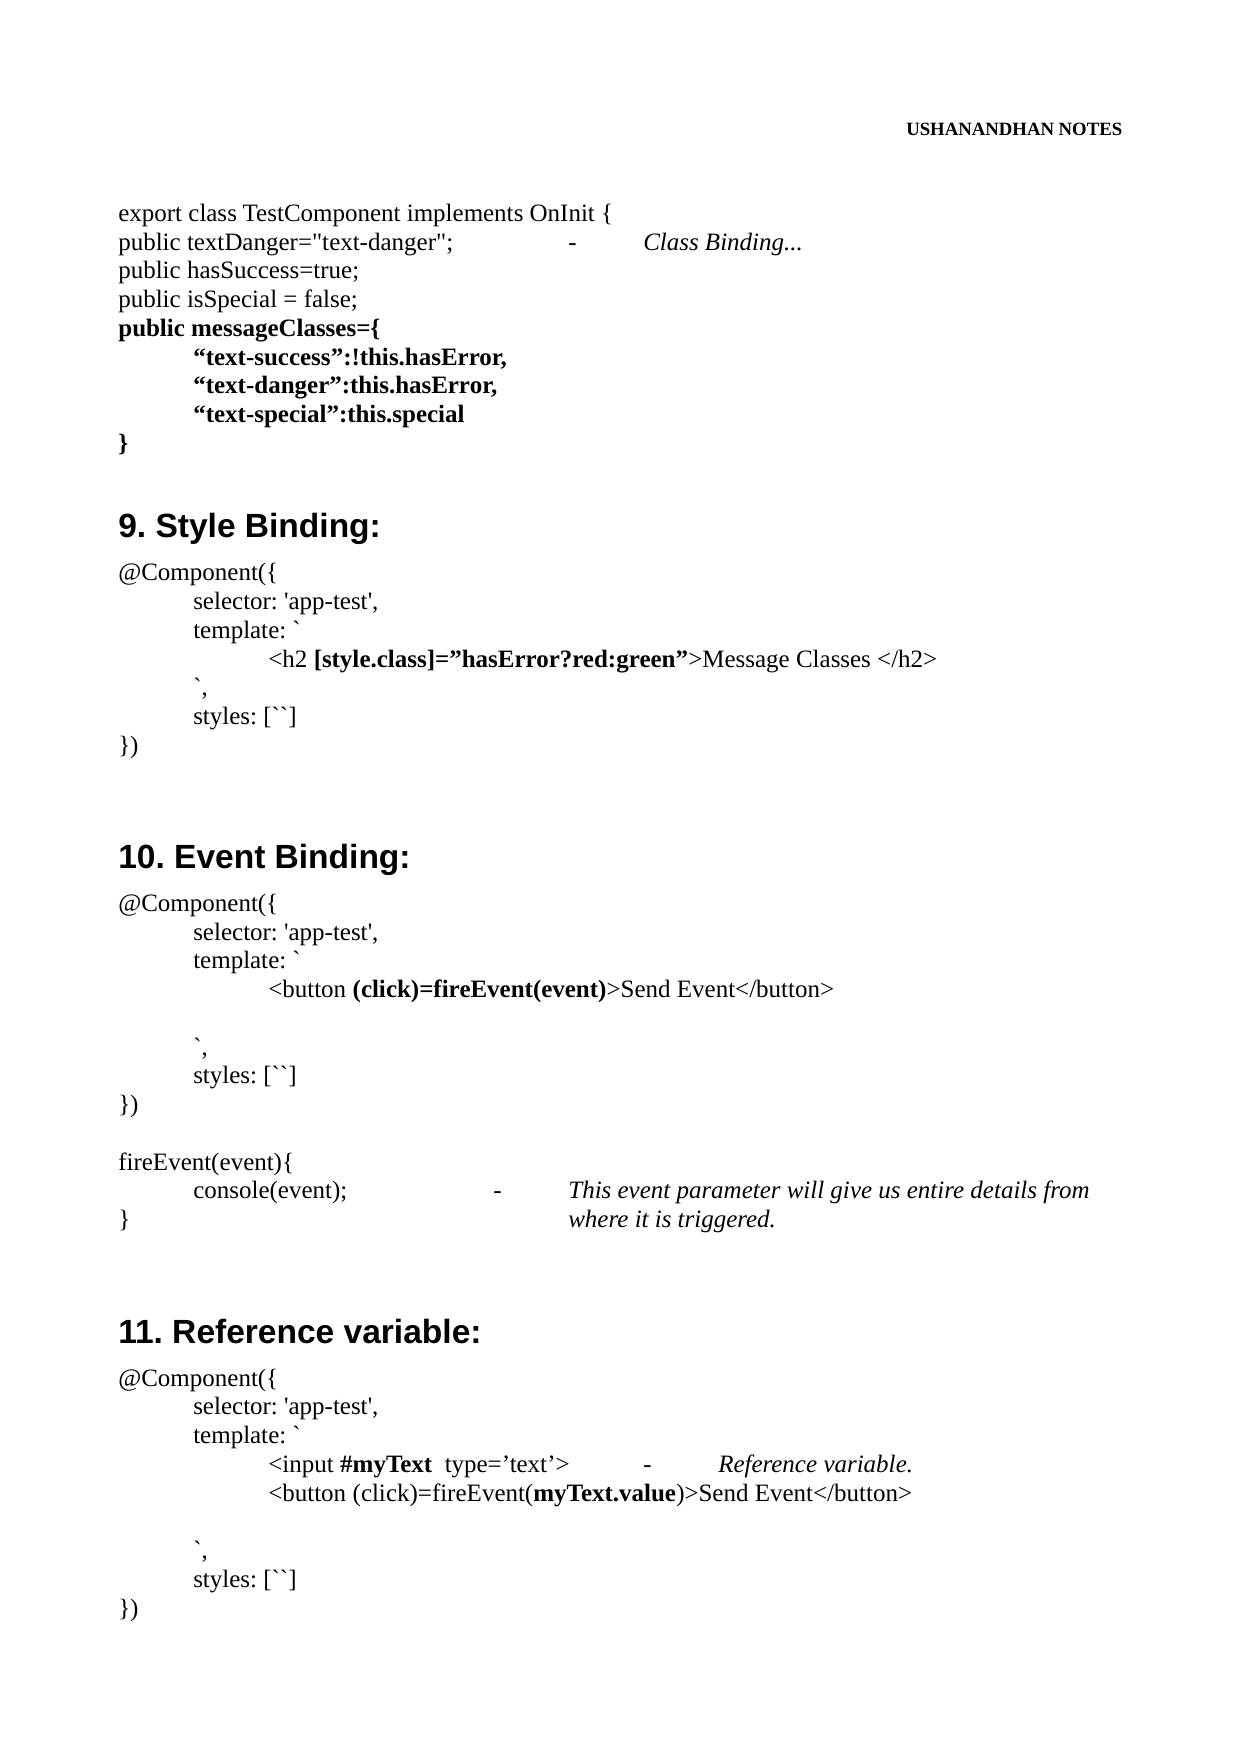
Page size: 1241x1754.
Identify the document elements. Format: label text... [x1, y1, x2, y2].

text }) [118, 730, 1122, 759]
text <input #myText type=’text’> - Reference variable. [118, 1449, 1122, 1478]
text selector: 'app-test', [118, 1391, 1122, 1420]
text }) [118, 1593, 1122, 1621]
text selector: 'app-test', [118, 917, 1122, 946]
text template: ` [118, 946, 1122, 974]
text export class TestComponent implements OnInit { [118, 198, 1122, 227]
text } where it is triggered. [118, 1204, 1122, 1233]
text styles: [``] [118, 701, 1122, 730]
text @Component({ [118, 888, 1122, 917]
text <h2 [style.class]=”hasError?red:green”>Message Classes </h2> [118, 644, 1122, 672]
text public textDanger="text-danger"; - Class Binding... [118, 227, 1122, 255]
subtitle 11. Reference variable: [118, 1311, 1122, 1350]
text `, [118, 672, 1122, 701]
text <button (click)=fireEvent(myText.value)>Send Event</button> [118, 1478, 1122, 1506]
text `, [118, 1032, 1122, 1061]
text public isSpecial = false; [118, 284, 1122, 313]
text @Component({ [118, 557, 1122, 586]
text styles: [``] [118, 1061, 1122, 1089]
text }) [118, 1089, 1122, 1118]
text @Component({ [118, 1363, 1122, 1391]
subtitle 10. Event Binding: [118, 837, 1122, 876]
text <button (click)=fireEvent(event)>Send Event</button> [118, 974, 1122, 1003]
text “text-success”:!this.hasError, [118, 342, 1122, 370]
text template: ` [118, 1420, 1122, 1449]
text `, [118, 1535, 1122, 1564]
text fireEvent(event){ [118, 1147, 1122, 1176]
text “text-danger”:this.hasError, [118, 370, 1122, 399]
text template: ` [118, 615, 1122, 644]
text } [118, 428, 1122, 457]
text public messageClasses={ [118, 313, 1122, 342]
text “text-special”:this.special [118, 399, 1122, 428]
text public hasSuccess=true; [118, 255, 1122, 284]
subtitle 9. Style Binding: [118, 506, 1122, 545]
text selector: 'app-test', [118, 586, 1122, 615]
text console(event); - This event parameter will give us entire details from [118, 1176, 1122, 1204]
text styles: [``] [118, 1564, 1122, 1593]
